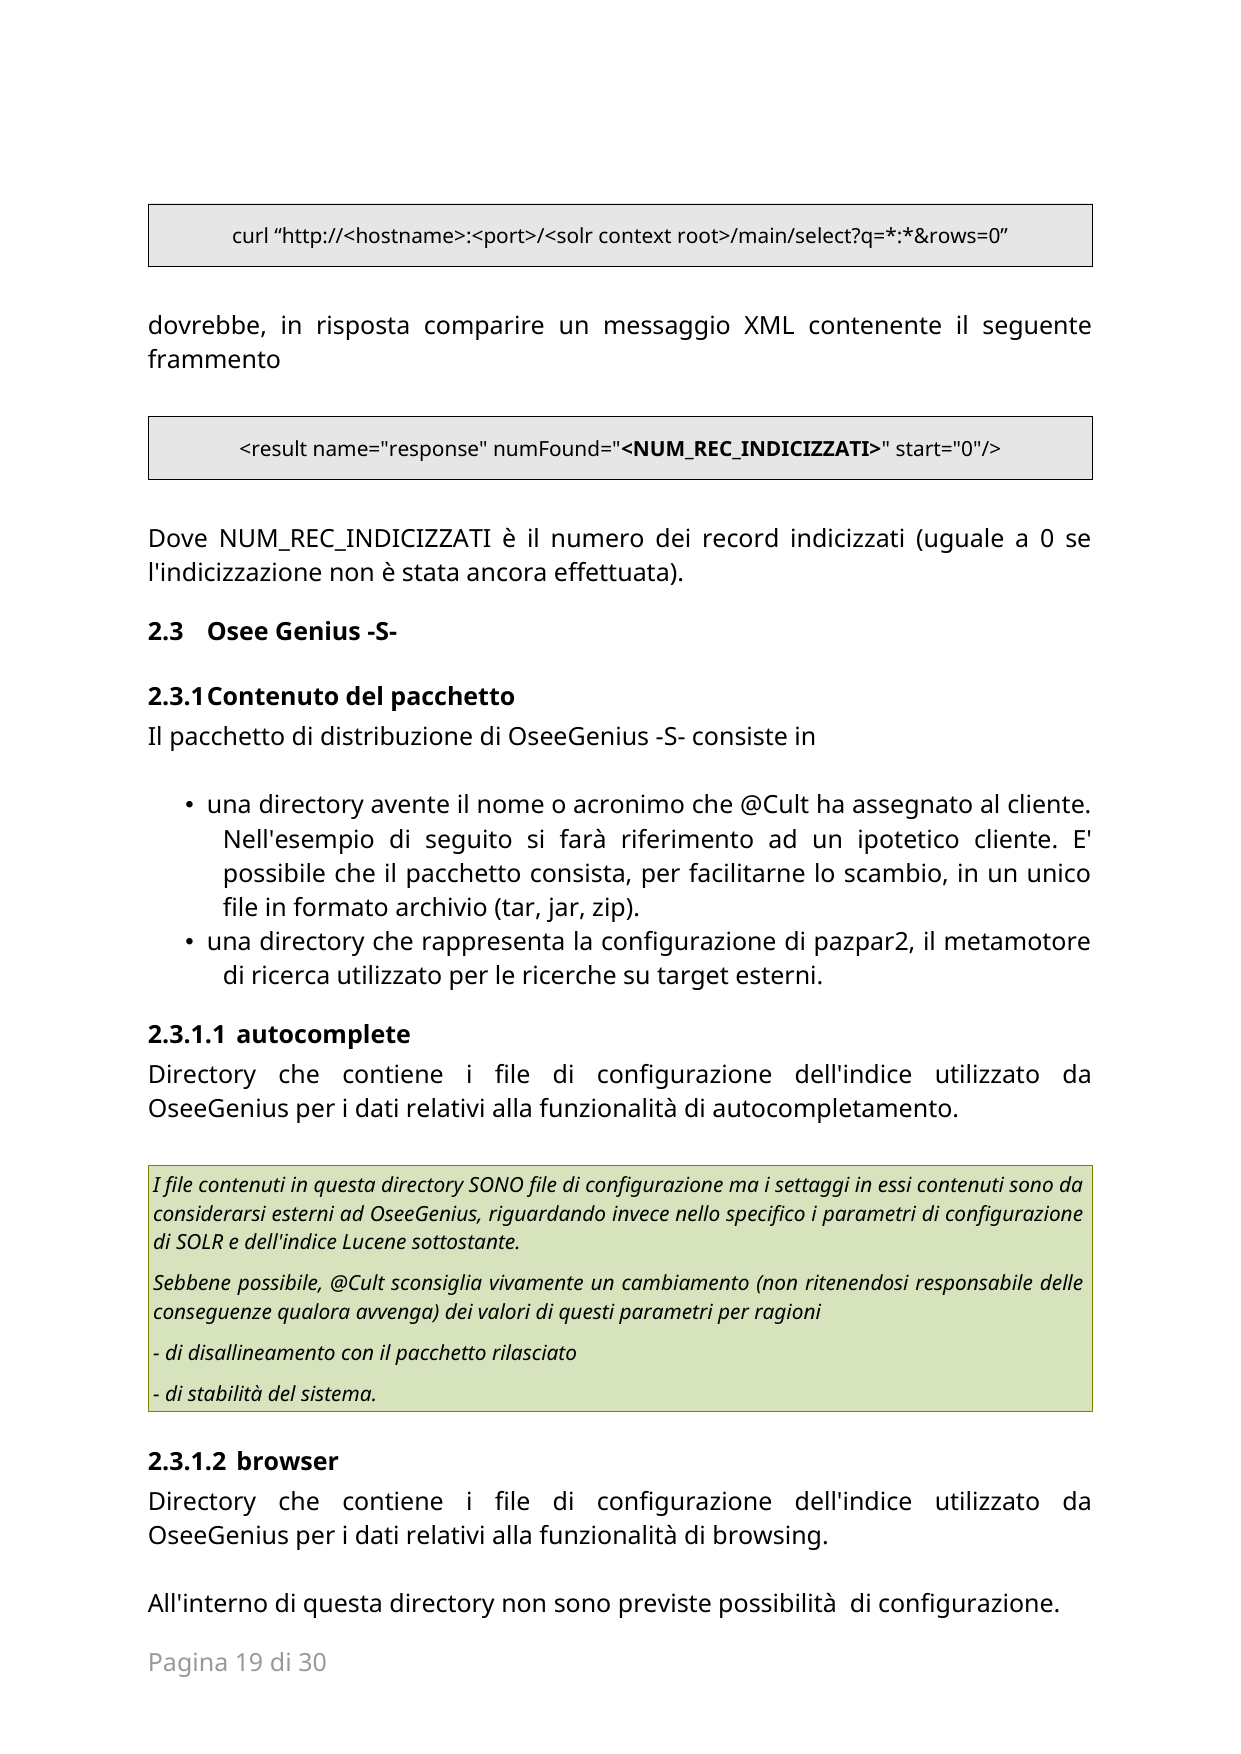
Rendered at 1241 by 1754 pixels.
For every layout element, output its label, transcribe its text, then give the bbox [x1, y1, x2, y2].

subtitle Osee Genius -S- [148, 613, 1093, 647]
text Dove NUM_REC_INDICIZZATI è il numero dei record indicizzati (uguale a 0 se l'indicizzazione non è stata ancora effettuata). [148, 520, 1093, 588]
text Directory che contiene i file di configurazione dell'indice utilizzato da OseeGenius per i dati relativi alla funzionalità di browsing. [148, 1484, 1093, 1552]
subtitle browser [148, 1443, 1093, 1478]
list I file contenuti in questa directory SONO file di configurazione ma i settaggi in essi contenuti sono da considerarsi esterni ad OseeGenius, riguardando invece nello specifico i parametri di configurazione di SOLR e dell'indice Lucene sottostante. [149, 1166, 1092, 1256]
list - di stabilità del sistema. [149, 1373, 1092, 1411]
text dovrebbe, in risposta comparire un messaggio XML contenente il seguente frammento [148, 308, 1093, 376]
subtitle autocomplete [148, 1017, 1093, 1051]
text Directory che contiene i file di configurazione dell'indice utilizzato da OseeGenius per i dati relativi alla funzionalità di autocompletamento. [148, 1057, 1093, 1125]
list una directory avente il nome o acronimo che @Cult ha assegnato al cliente. Nell'esempio di seguito si farà riferimento ad un ipotetico cliente. E' possibile che il pacchetto consista, per facilitarne lo scambio, in un unico file in formato archivio (tar, jar, zip). [185, 787, 1093, 923]
subtitle Contenuto del pacchetto [148, 679, 1093, 713]
text Il pacchetto di distribuzione di OseeGenius -S- consiste in [148, 719, 1093, 753]
list una directory che rappresenta la configurazione di pazpar2, il metamotore di ricerca utilizzato per le ricerche su target esterni. [185, 923, 1093, 992]
text <result name="response" numFound="<NUM_REC_INDICIZZATI>" start="0"/> [149, 417, 1092, 479]
text curl “http://<hostname>:<port>/<solr context root>/main/select?q=*:*&rows=0” [149, 205, 1092, 266]
list Sebbene possibile, @Cult sconsiglia vivamente un cambiamento (non ritenendosi responsabile delle conseguenze qualora avvenga) dei valori di questi parametri per ragioni [149, 1263, 1092, 1325]
text All'interno di questa directory non sono previste possibilità di configurazione. [148, 1586, 1093, 1620]
list - di disallineamento con il pacchetto rilasciato [149, 1332, 1092, 1366]
